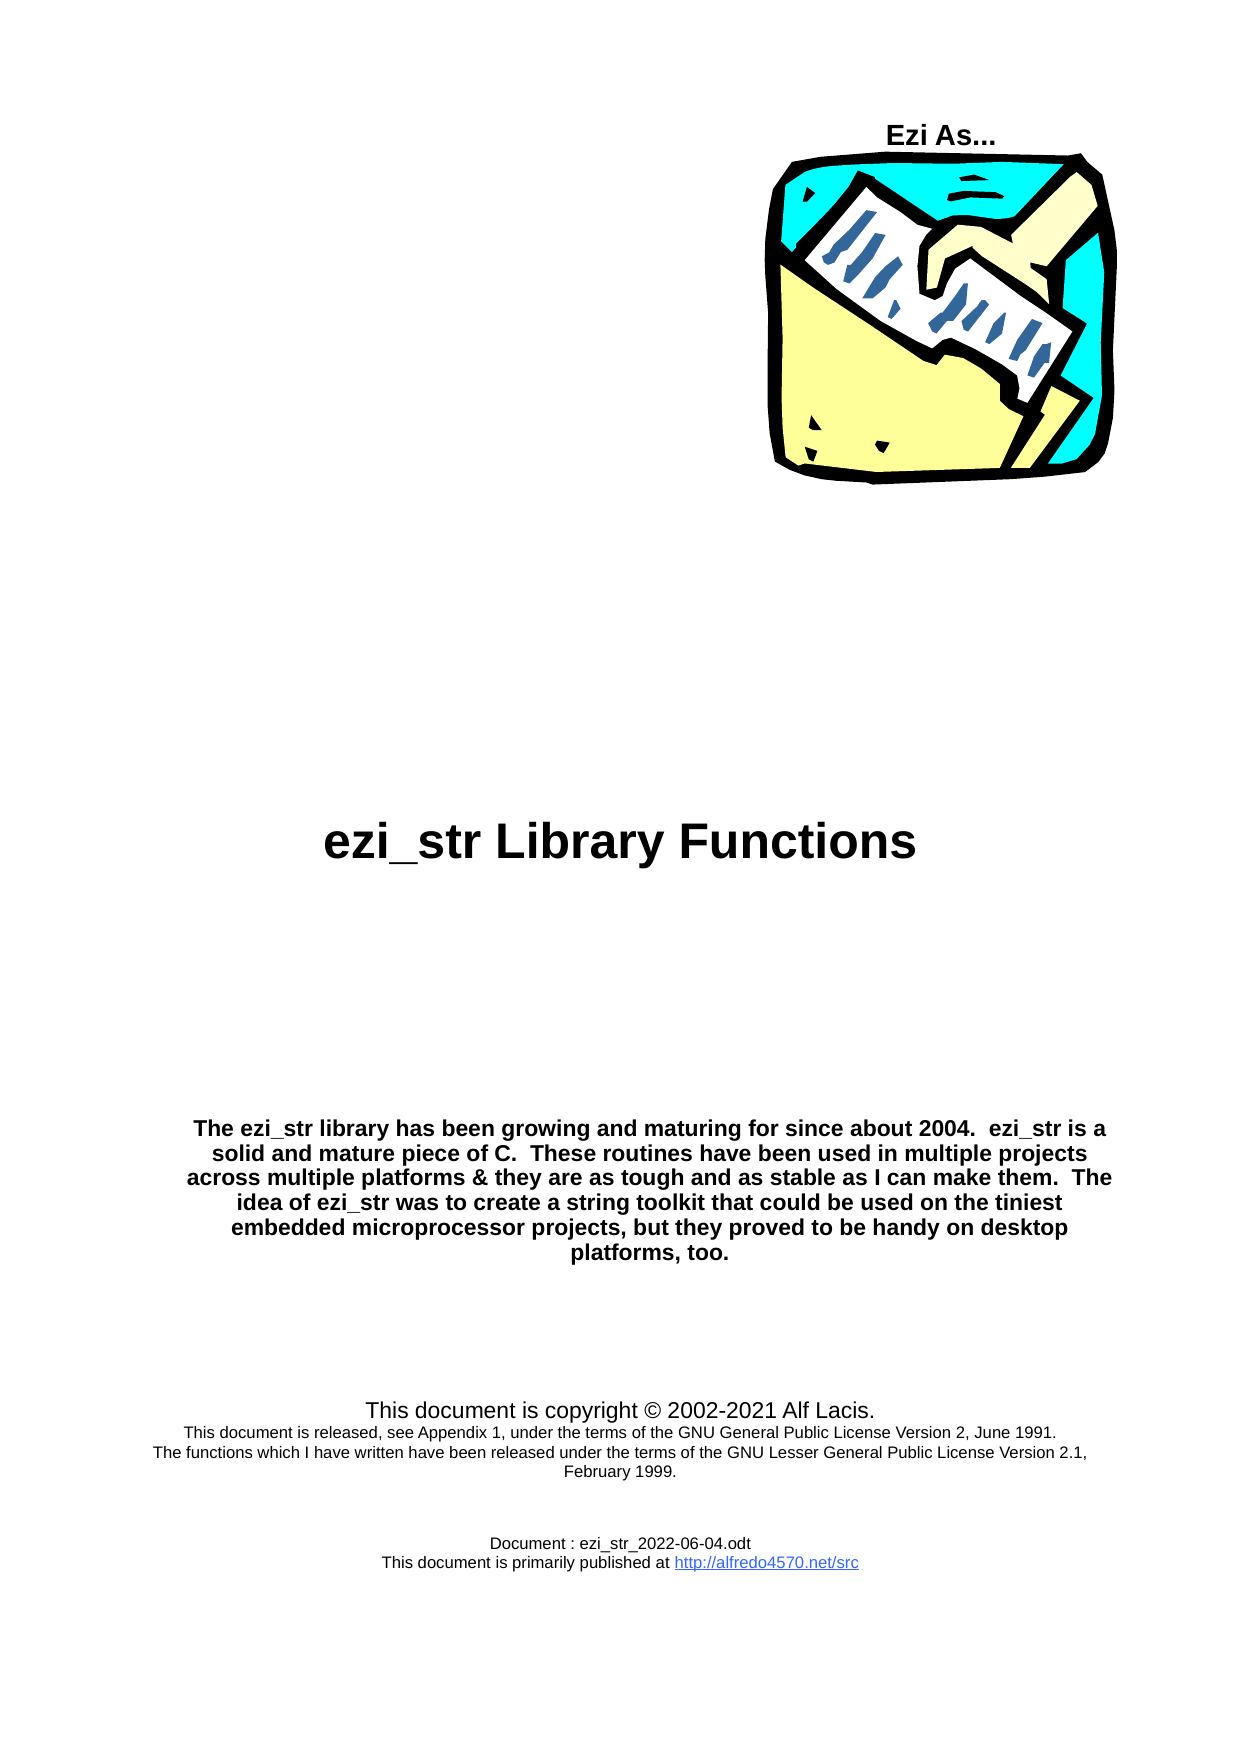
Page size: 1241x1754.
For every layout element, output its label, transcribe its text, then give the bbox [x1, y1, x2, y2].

text The ezi_str library has been growing and maturing for since about 2004. ezi_str is a solid and mature piece of C. These routines have been used in multiple projects across multiple platforms & they are as tough and as stable as I can make them. The idea of ezi_str was to create a string toolkit that could be used on the tiniest embedded microprocessor projects, but they proved to be handy on desktop platforms, too. [177, 1116, 1122, 1265]
text This document is primarily published at http://alfredo4570.net/src [118, 1553, 1122, 1572]
subtitle ezi_str Library Functions [118, 812, 1122, 869]
table_header [118, 118, 760, 485]
text This document is copyright © 2002-2021 Alf Lacis. This document is released, see Appendix 1, under the terms of the GNU General Public License Version 2, June 1991. The functions which I have written have been released under the terms of the GNU Lesser General Public License Version 2.1, February 1999. [118, 1397, 1122, 1481]
table_header Ezi As... [760, 118, 1122, 485]
text Document : ezi_str_2022-06-04.odt [118, 1533, 1122, 1553]
